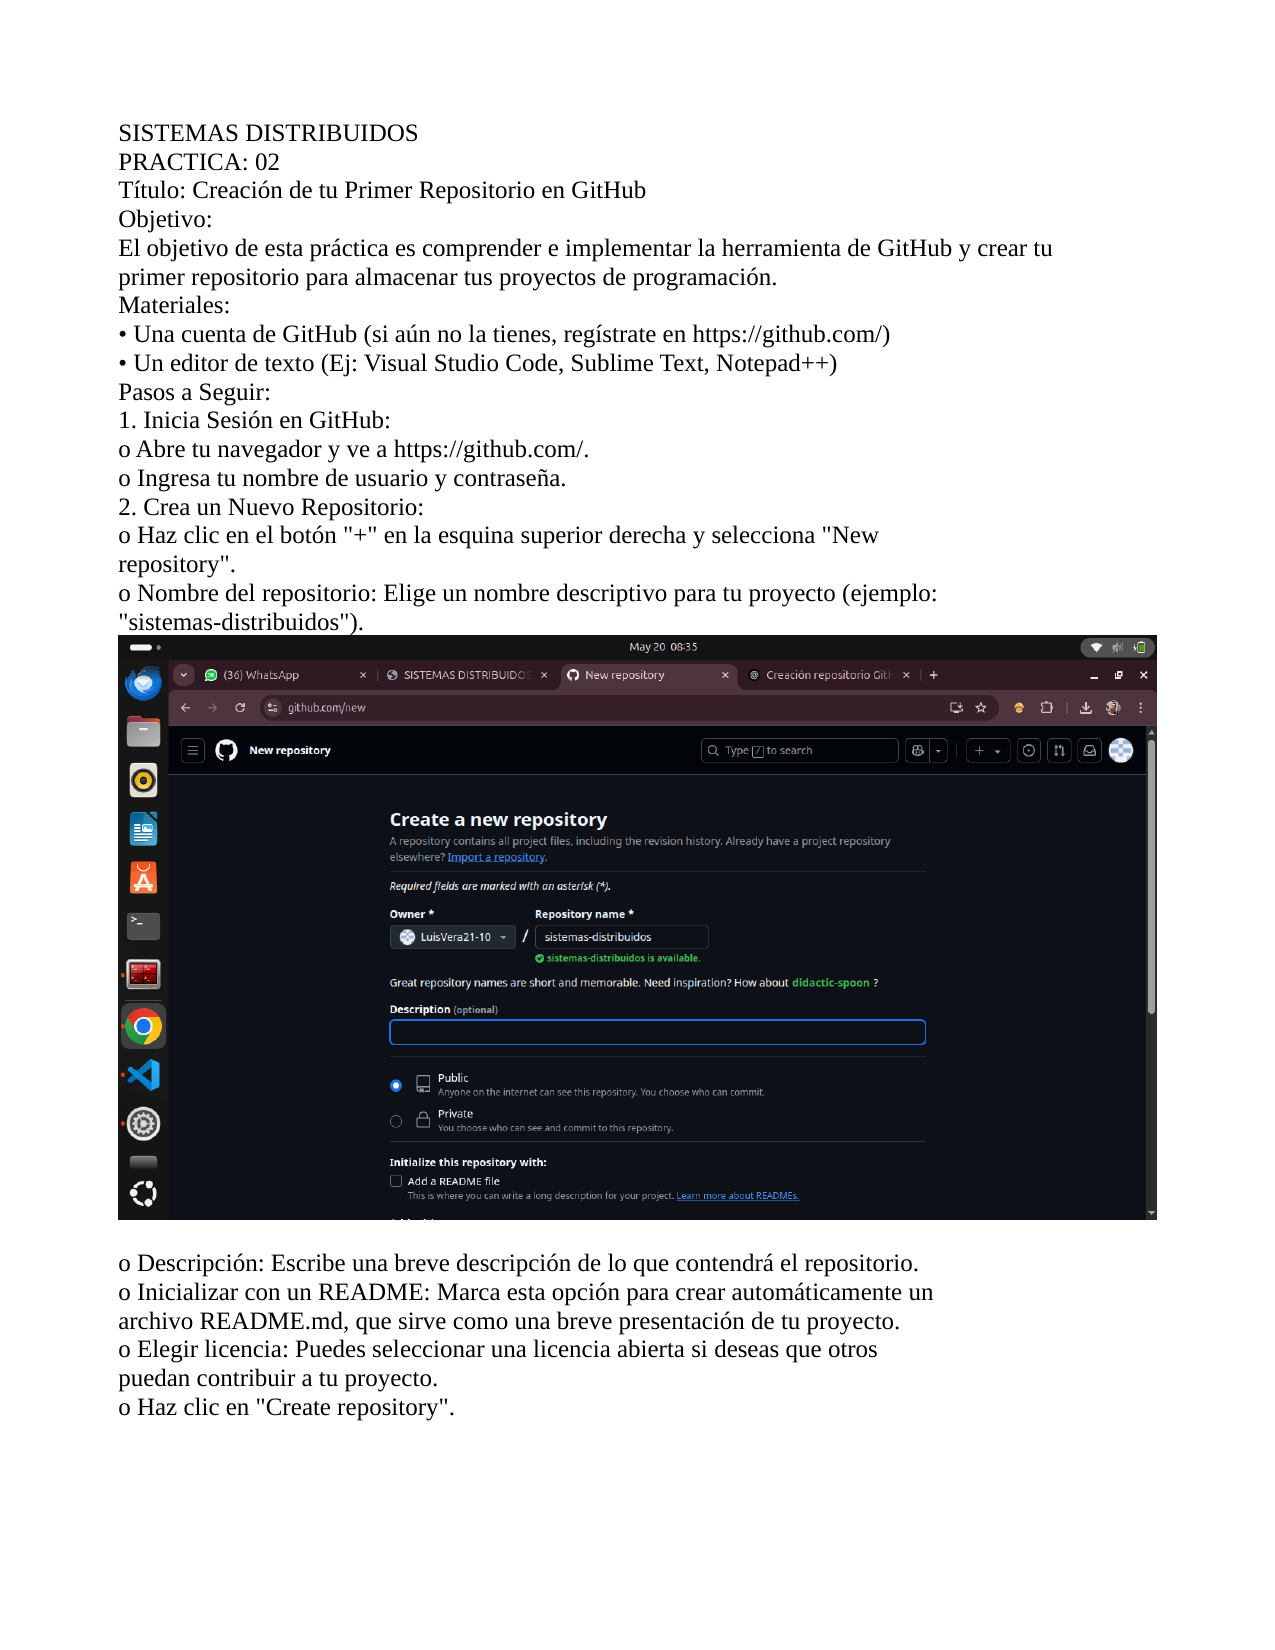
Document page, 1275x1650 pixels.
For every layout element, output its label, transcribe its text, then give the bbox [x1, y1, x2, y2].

text primer repositorio para almacenar tus proyectos de programación. [118, 262, 1157, 291]
text o Haz clic en el botón "+" en la esquina superior derecha y selecciona "New [118, 521, 1157, 549]
text "sistemas-distribuidos"). [118, 607, 1157, 635]
text El objetivo de esta práctica es comprender e implementar la herramienta de GitHub y crear tu [118, 233, 1157, 262]
text • Un editor de texto (Ej: Visual Studio Code, Sublime Text, Notepad++) [118, 348, 1157, 377]
text repository". [118, 549, 1157, 578]
text 2. Crea un Nuevo Repositorio: [118, 492, 1157, 521]
text o Abre tu navegador y ve a https://github.com/. [118, 434, 1157, 463]
text Título: Creación de tu Primer Repositorio en GitHub [118, 176, 1157, 204]
text • Una cuenta de GitHub (si aún no la tienes, regístrate en https://github.com/) [118, 319, 1157, 348]
text PRACTICA: 02 [118, 147, 1157, 176]
text SISTEMAS DISTRIBUIDOS [118, 118, 1157, 147]
picture [118, 635, 1157, 1220]
text Pasos a Seguir: [118, 377, 1157, 406]
text o Elegir licencia: Puedes seleccionar una licencia abierta si deseas que otros [118, 1334, 1157, 1363]
text Objetivo: [118, 204, 1157, 233]
text archivo README.md, que sirve como una breve presentación de tu proyecto. [118, 1306, 1157, 1334]
text Materiales: [118, 291, 1157, 319]
text o Inicializar con un README: Marca esta opción para crear automáticamente un [118, 1277, 1157, 1306]
text o Ingresa tu nombre de usuario y contraseña. [118, 463, 1157, 492]
text o Descripción: Escribe una breve descripción de lo que contendrá el repositorio. [118, 1248, 1157, 1277]
text o Haz clic en "Create repository". [118, 1392, 1157, 1421]
text 1. Inicia Sesión en GitHub: [118, 406, 1157, 434]
text o Nombre del repositorio: Elige un nombre descriptivo para tu proyecto (ejemplo: [118, 578, 1157, 607]
text puedan contribuir a tu proyecto. [118, 1363, 1157, 1392]
